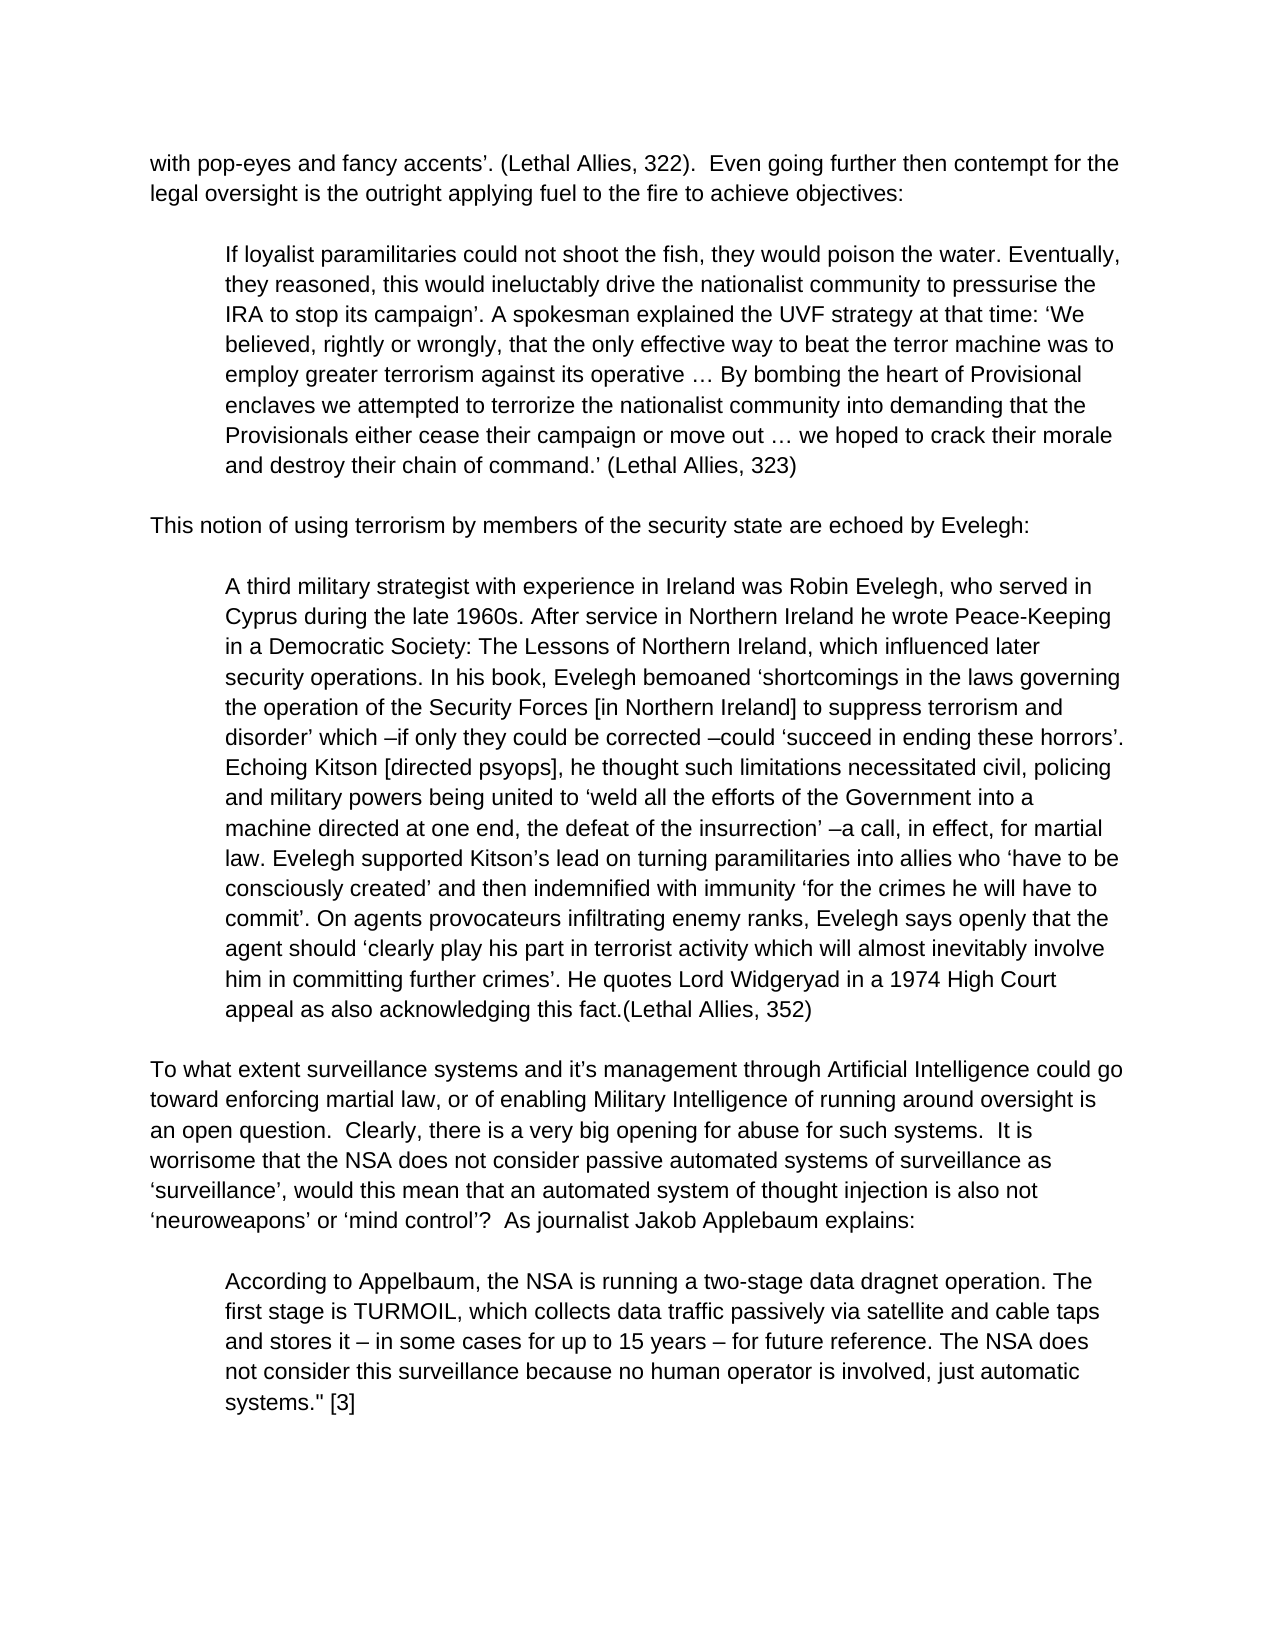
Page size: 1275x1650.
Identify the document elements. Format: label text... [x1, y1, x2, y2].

text A third military strategist with experience in Ireland was Robin Evelegh, who served in Cyprus during the late 1960s. After service in Northern Ireland he wrote Peace-Keeping in a Democratic Society: The Lessons of Northern Ireland, which influenced later security operations. In his book, Evelegh bemoaned ‘shortcomings in the laws governing the operation of the Security Forces [in Northern Ireland] to suppress terrorism and disorder’ which –if only they could be corrected –could ‘succeed in ending these horrors’. Echoing Kitson [directed psyops], he thought such limitations necessitated civil, policing and military powers being united to ‘weld all the efforts of the Government into a machine directed at one end, the defeat of the insurrection’ –a call, in effect, for martial law. Evelegh supported Kitson’s lead on turning paramilitaries into allies who ‘have to be consciously created’ and then indemnified with immunity ‘for the crimes he will have to commit’. On agents provocateurs infiltrating enemy ranks, Evelegh says openly that the agent should ‘clearly play his part in terrorist activity which will almost inevitably involve him in committing further crimes’. He quotes Lord Widgeryad in a 1974 High Court appeal as also acknowledging this fact.(Lethal Allies, 352) [225, 573, 1125, 1022]
text If loyalist paramilitaries could not shoot the fish, they would poison the water. Eventually, they reasoned, this would ineluctably drive the nationalist community to pressurise the IRA to stop its campaign’. A spokesman explained the UVF strategy at that time: ‘We believed, rightly or wrongly, that the only effective way to beat the terror machine was to employ greater terrorism against its operative … By bombing the heart of Provisional enclaves we attempted to terrorize the nationalist community into demanding that the Provisionals either cease their campaign or move out … we hoped to crack their morale and destroy their chain of command.’ (Lethal Allies, 323) [225, 241, 1125, 478]
text with pop-eyes and fancy accents’. (Lethal Allies, 322). Even going further then contempt for the legal oversight is the outright applying fuel to the fire to achieve objectives: [150, 150, 1125, 207]
text To what extent surveillance systems and it’s management through Artificial Intelligence could go toward enforcing martial law, or of enabling Military Intelligence of running around oversight is an open question. Clearly, there is a very big opening for abuse for such systems. It is worrisome that the NSA does not consider passive automated systems of surveillance as ‘surveillance’, would this mean that an automated system of thought injection is also not ‘neuroweapons’ or ‘mind control’? As journalist Jakob Applebaum explains: [150, 1056, 1125, 1234]
text According to Appelbaum, the NSA is running a two-stage data dragnet operation. The first stage is TURMOIL, which collects data traffic passively via satellite and cable taps and stores it – in some cases for up to 15 years – for future reference. The NSA does not consider this surveillance because no human operator is involved, just automatic systems." [3] [225, 1268, 1125, 1415]
text This notion of using terrorism by members of the security state are echoed by Evelegh: [150, 512, 1125, 539]
